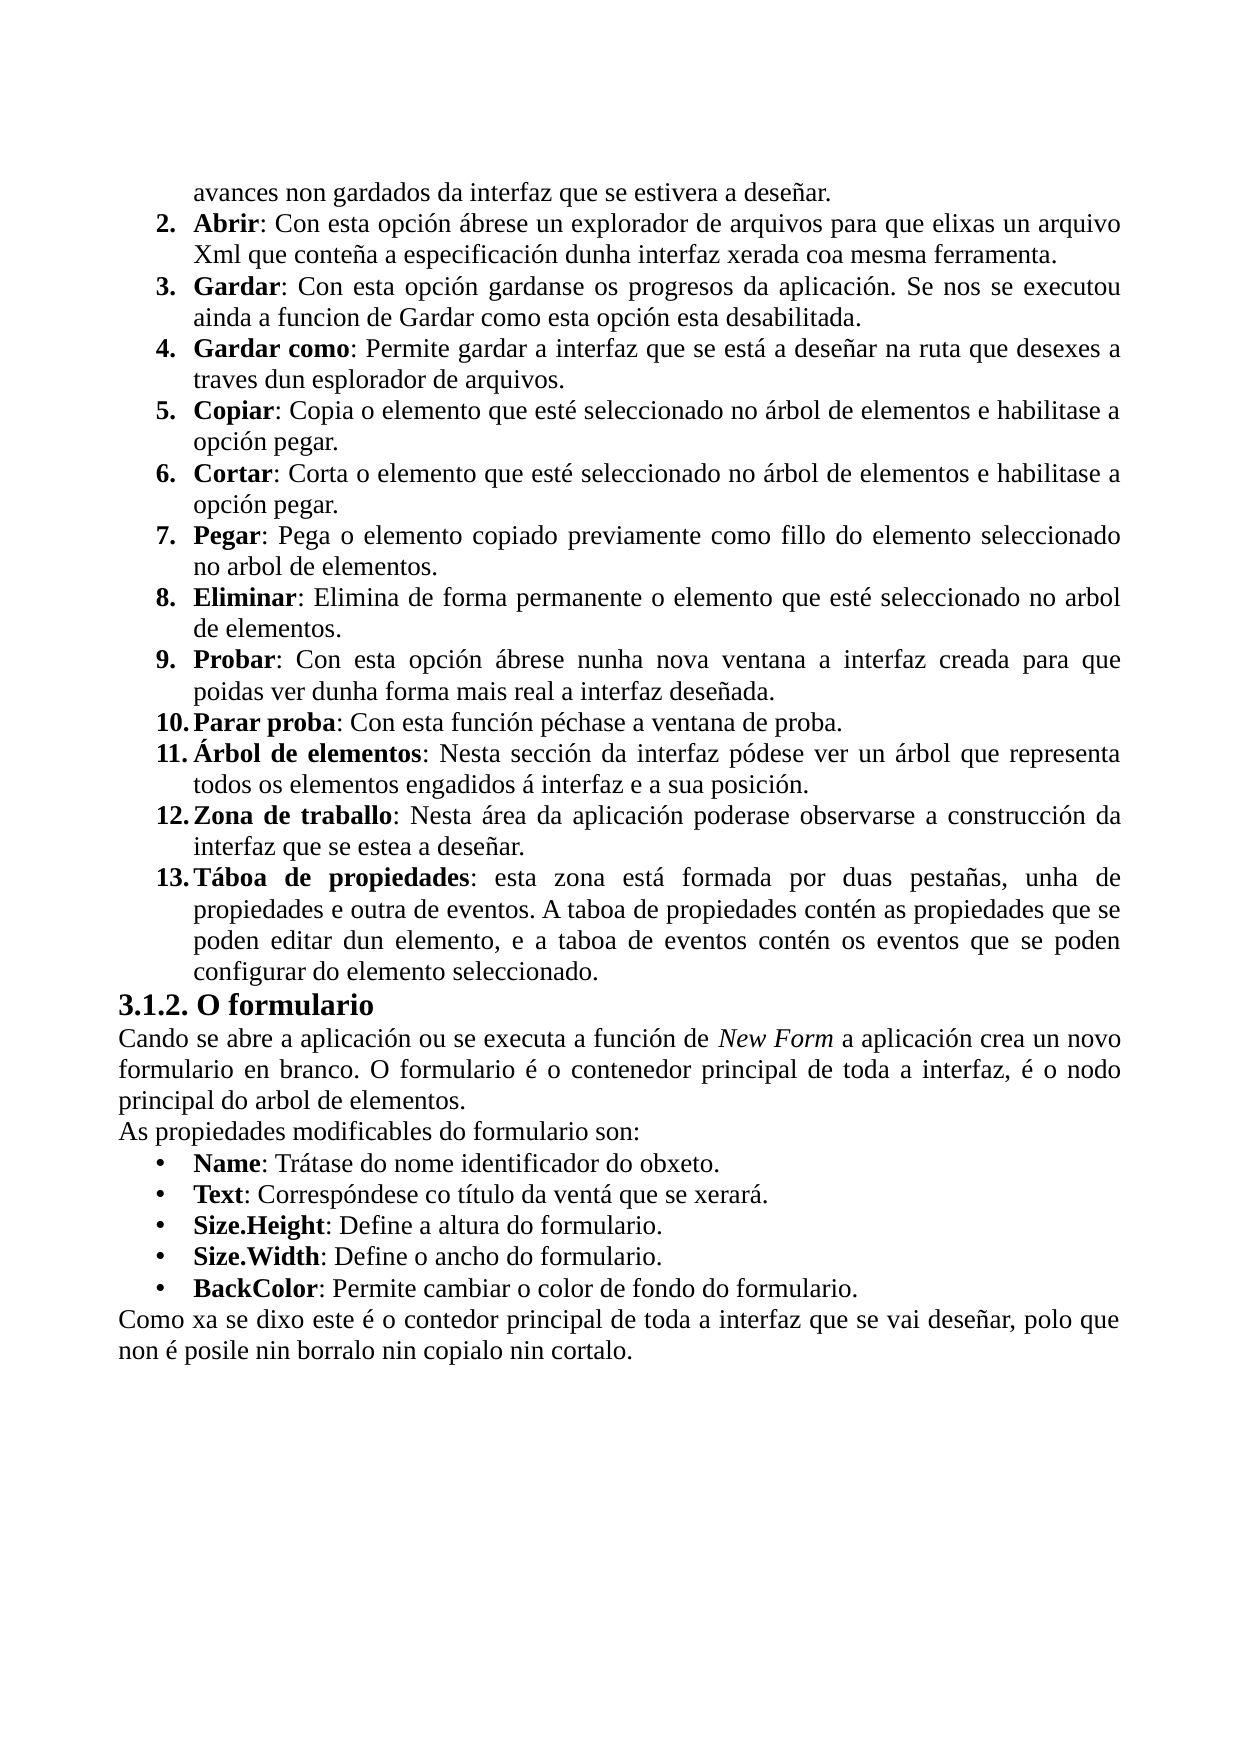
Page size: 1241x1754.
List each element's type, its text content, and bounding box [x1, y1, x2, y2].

list Pegar: Pega o elemento copiado previamente como fillo do elemento seleccionado no arbol de elementos. [156, 519, 1122, 581]
text As propiedades modificables do formulario son: [118, 1116, 1122, 1147]
list Árbol de elementos: Nesta sección da interfaz pódese ver un árbol que representa todos os elementos engadidos á interfaz e a sua posición. [156, 737, 1122, 799]
list Size.Height: Define a altura do formulario. [156, 1209, 1122, 1240]
text Cando se abre a aplicación ou se executa a función de New Form a aplicación crea un novo formulario en branco. O formulario é o contenedor principal de toda a interfaz, é o nodo principal do arbol de elementos. [118, 1022, 1122, 1116]
list Gardar como: Permite gardar a interfaz que se está a deseñar na ruta que desexes a traves dun esplorador de arquivos. [156, 332, 1122, 394]
list Probar: Con esta opción ábrese nunha nova ventana a interfaz creada para que poidas ver dunha forma mais real a interfaz deseñada. [156, 643, 1122, 706]
list avances non gardados da interfaz que se estivera a deseñar. [156, 176, 1122, 207]
list Abrir: Con esta opción ábrese un explorador de arquivos para que elixas un arquivo Xml que conteña a especificación dunha interfaz xerada coa mesma ferramenta. [156, 207, 1122, 270]
list Zona de traballo: Nesta área da aplicación poderase observarse a construcción da interfaz que se estea a deseñar. [156, 799, 1122, 862]
list BackColor: Permite cambiar o color de fondo do formulario. [156, 1272, 1122, 1303]
list Size.Width: Define o ancho do formulario. [156, 1240, 1122, 1272]
list Name: Trátase do nome identificador do obxeto. [156, 1147, 1122, 1178]
list Táboa de propiedades: esta zona está formada por duas pestañas, unha de propiedades e outra de eventos. A taboa de propiedades contén as propiedades que se poden editar dun elemento, e a taboa de eventos contén os eventos que se poden configurar do elemento seleccionado. [156, 862, 1122, 986]
list Cortar: Corta o elemento que esté seleccionado no árbol de elementos e habilitase a opción pegar. [156, 457, 1122, 519]
text 3.1.2. O formulario [118, 986, 1122, 1022]
list Copiar: Copia o elemento que esté seleccionado no árbol de elementos e habilitase a opción pegar. [156, 394, 1122, 457]
list Text: Correspóndese co título da ventá que se xerará. [156, 1178, 1122, 1209]
list Gardar: Con esta opción gardanse os progresos da aplicación. Se nos se executou ainda a funcion de Gardar como esta opción esta desabilitada. [156, 270, 1122, 332]
list Eliminar: Elimina de forma permanente o elemento que esté seleccionado no arbol de elementos. [156, 581, 1122, 643]
list Parar proba: Con esta función péchase a ventana de proba. [156, 706, 1122, 737]
text Como xa se dixo este é o contedor principal de toda a interfaz que se vai deseñar, polo que non é posile nin borralo nin copialo nin cortalo. [118, 1303, 1122, 1365]
